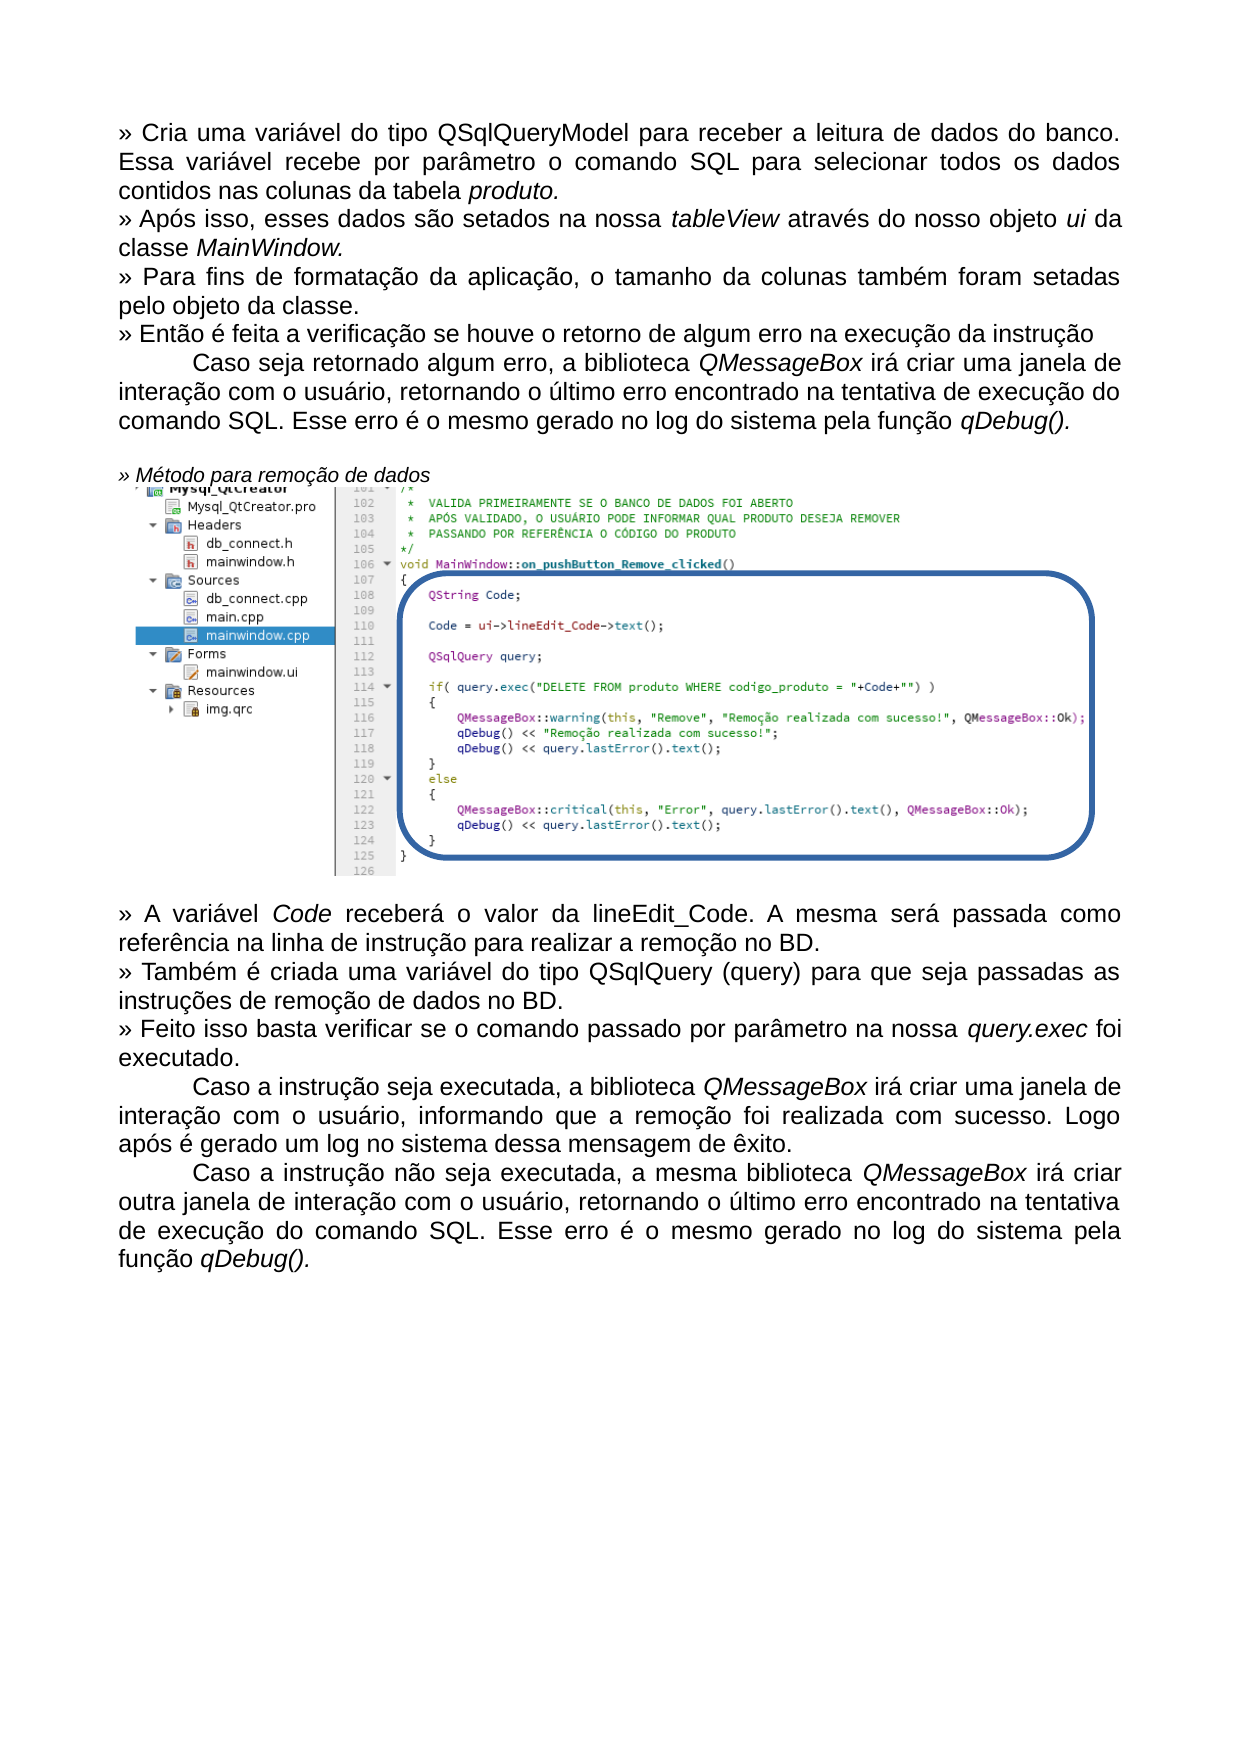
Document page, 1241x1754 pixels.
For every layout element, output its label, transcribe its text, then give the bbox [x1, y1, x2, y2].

text » Após isso, esses dados são setados na nossa tableView através do nosso objeto ui da classe MainWindow. [118, 204, 1122, 262]
text Caso a instrução seja executada, a biblioteca QMessageBox irá criar uma janela de interação com o usuário, informando que a remoção foi realizada com sucesso. Logo após é gerado um log no sistema dessa mensagem de êxito. [118, 1072, 1122, 1158]
text » A variável Code receberá o valor da lineEdit_Code. A mesma será passada como referência na linha de instrução para realizar a remoção no BD. [118, 899, 1122, 957]
text » Feito isso basta verificar se o comando passado por parâmetro na nossa query.exec foi executado. [118, 1014, 1122, 1072]
text » Método para remoção de dados [118, 463, 1122, 487]
text » Também é criada uma variável do tipo QSqlQuery (query) para que seja passadas as instruções de remoção de dados no BD. [118, 957, 1122, 1014]
text Caso a instrução não seja executada, a mesma biblioteca QMessageBox irá criar outra janela de interação com o usuário, retornando o último erro encontrado na tentativa de execução do comando SQL. Esse erro é o mesmo gerado no log do sistema pela função qDebug(). [118, 1158, 1122, 1273]
text » Cria uma variável do tipo QSqlQueryModel para receber a leitura de dados do banco. Essa variável recebe por parâmetro o comando SQL para selecionar todos os dados contidos nas colunas da tabela produto. [118, 118, 1122, 204]
text » Para fins de formatação da aplicação, o tamanho da colunas também foram setadas pelo objeto da classe. [118, 262, 1122, 319]
picture [135, 487, 1105, 876]
text » Então é feita a verificação se houve o retorno de algum erro na execução da instrução [118, 319, 1122, 348]
text Caso seja retornado algum erro, a biblioteca QMessageBox irá criar uma janela de interação com o usuário, retornando o último erro encontrado na tentativa de execução do comando SQL. Esse erro é o mesmo gerado no log do sistema pela função qDebug(). [118, 348, 1122, 434]
